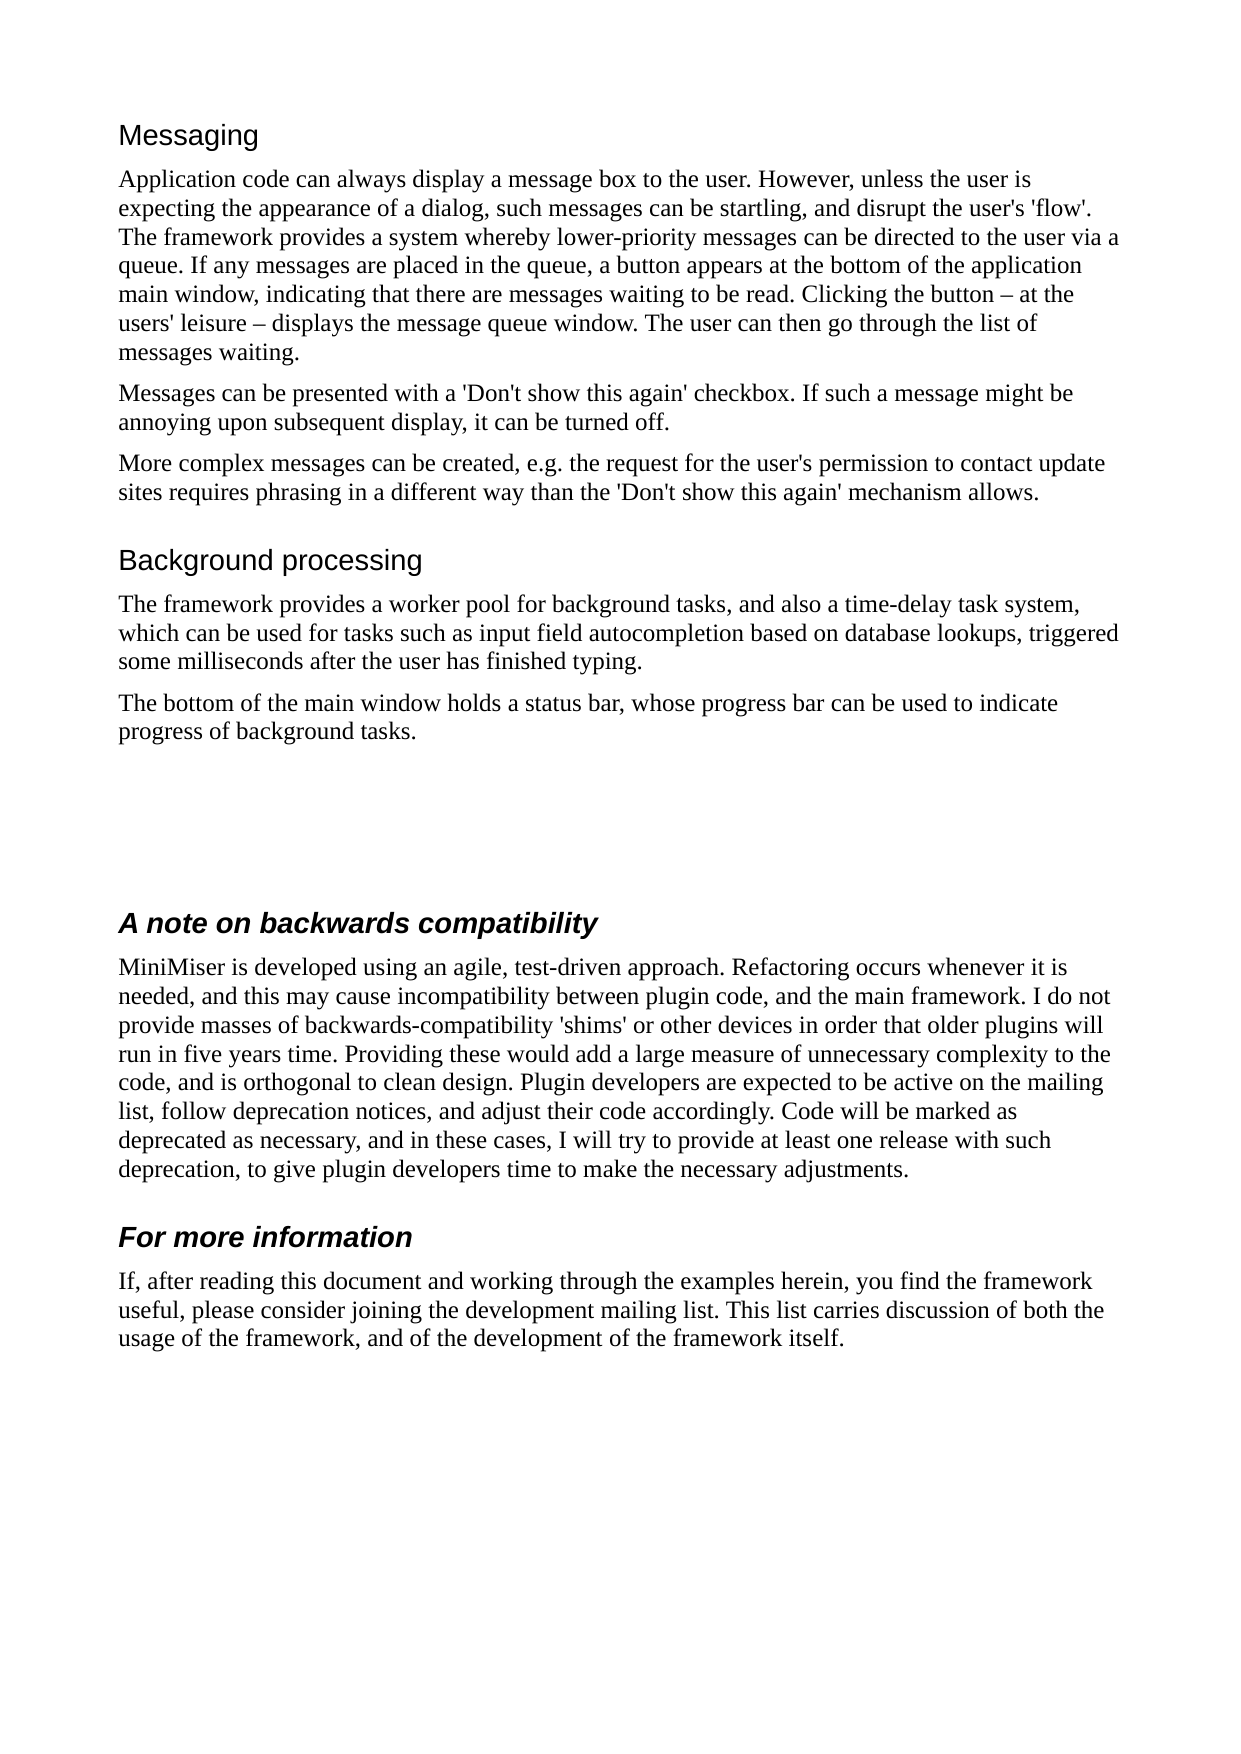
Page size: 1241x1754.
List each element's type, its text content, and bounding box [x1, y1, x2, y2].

text If, after reading this document and working through the examples herein, you find the framework useful, please consider joining the development mailing list. This list carries discussion of both the usage of the framework, and of the development of the framework itself. [118, 1266, 1122, 1352]
subtitle Messaging [118, 118, 1122, 152]
text The framework provides a worker pool for background tasks, and also a time-delay task system, which can be used for tasks such as input field autocompletion based on database lookups, triggered some milliseconds after the user has finished typing. [118, 589, 1122, 675]
subtitle A note on backwards compatibility [118, 906, 1122, 940]
subtitle For more information [118, 1220, 1122, 1253]
text MiniMiser is developed using an agile, test-driven approach. Refactoring occurs whenever it is needed, and this may cause incompatibility between plugin code, and the main framework. I do not provide masses of backwards-compatibility 'shims' or other devices in order that older plugins will run in five years time. Providing these would add a large measure of unnecessary complexity to the code, and is orthogonal to clean design. Plugin developers are expected to be active on the mailing list, follow deprecation notices, and adjust their code accordingly. Code will be marked as deprecated as necessary, and in these cases, I will try to provide at least one release with such deprecation, to give plugin developers time to make the necessary adjustments. [118, 952, 1122, 1182]
text Application code can always display a message box to the user. However, unless the user is expecting the appearance of a dialog, such messages can be startling, and disrupt the user's 'flow'. The framework provides a system whereby lower-priority messages can be directed to the user via a queue. If any messages are placed in the queue, a button appears at the bottom of the application main window, indicating that there are messages waiting to be read. Clicking the button – at the users' leisure – displays the message queue window. The user can then go through the list of messages waiting. [118, 164, 1122, 365]
text The bottom of the main window holds a status bar, whose progress bar can be used to indicate progress of background tasks. [118, 688, 1122, 745]
subtitle Background processing [118, 543, 1122, 576]
text Messages can be presented with a 'Don't show this again' checkbox. If such a message might be annoying upon subsequent display, it can be turned off. [118, 378, 1122, 435]
text More complex messages can be created, e.g. the request for the user's permission to contact update sites requires phrasing in a different way than the 'Don't show this again' mechanism allows. [118, 448, 1122, 505]
